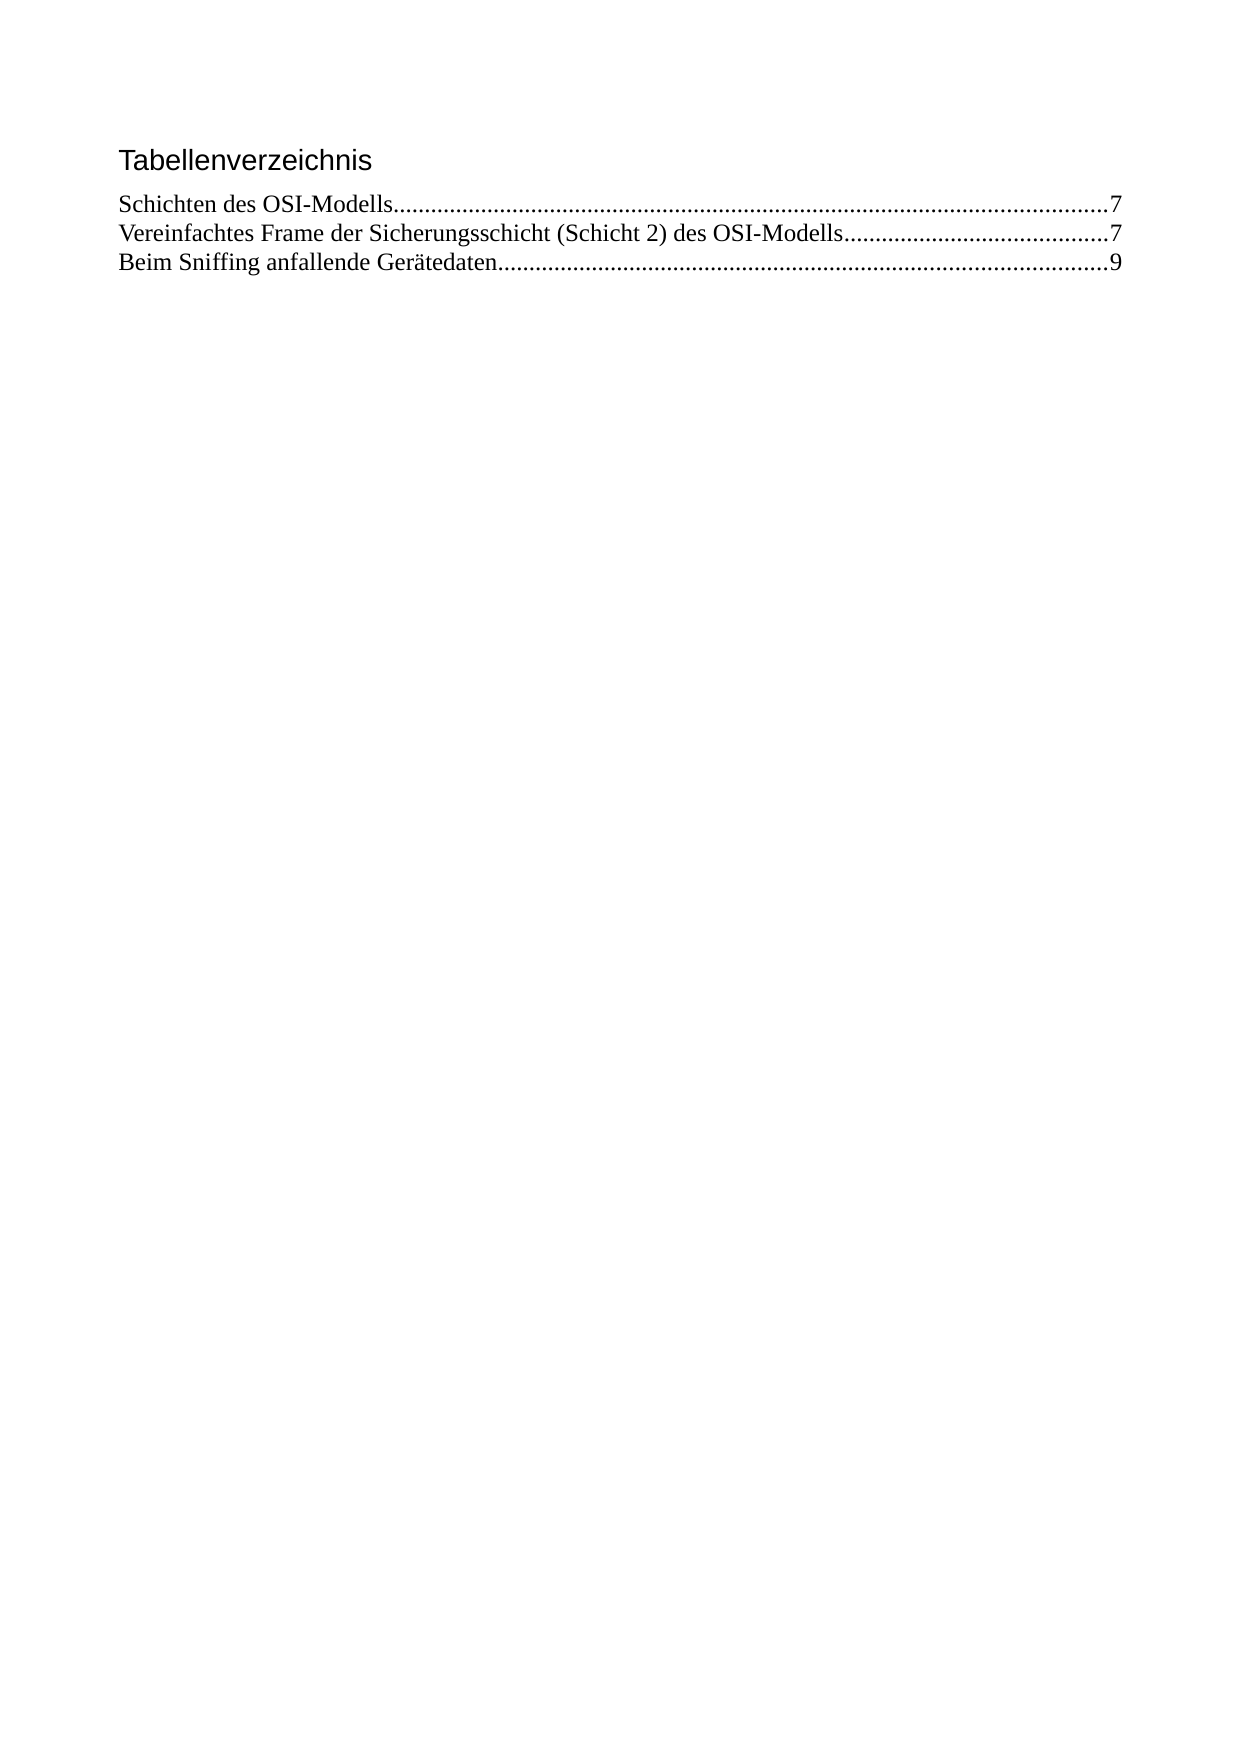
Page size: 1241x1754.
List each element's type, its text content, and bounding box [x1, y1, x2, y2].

text Beim Sniffing anfallende Gerätedaten 9 [118, 247, 1122, 275]
subtitle Tabellenverzeichnis [118, 143, 1122, 177]
text Vereinfachtes Frame der Sicherungsschicht (Schicht 2) des OSI-Modells 7 [118, 218, 1122, 247]
text Schichten des OSI-Modells 7 [118, 189, 1122, 218]
